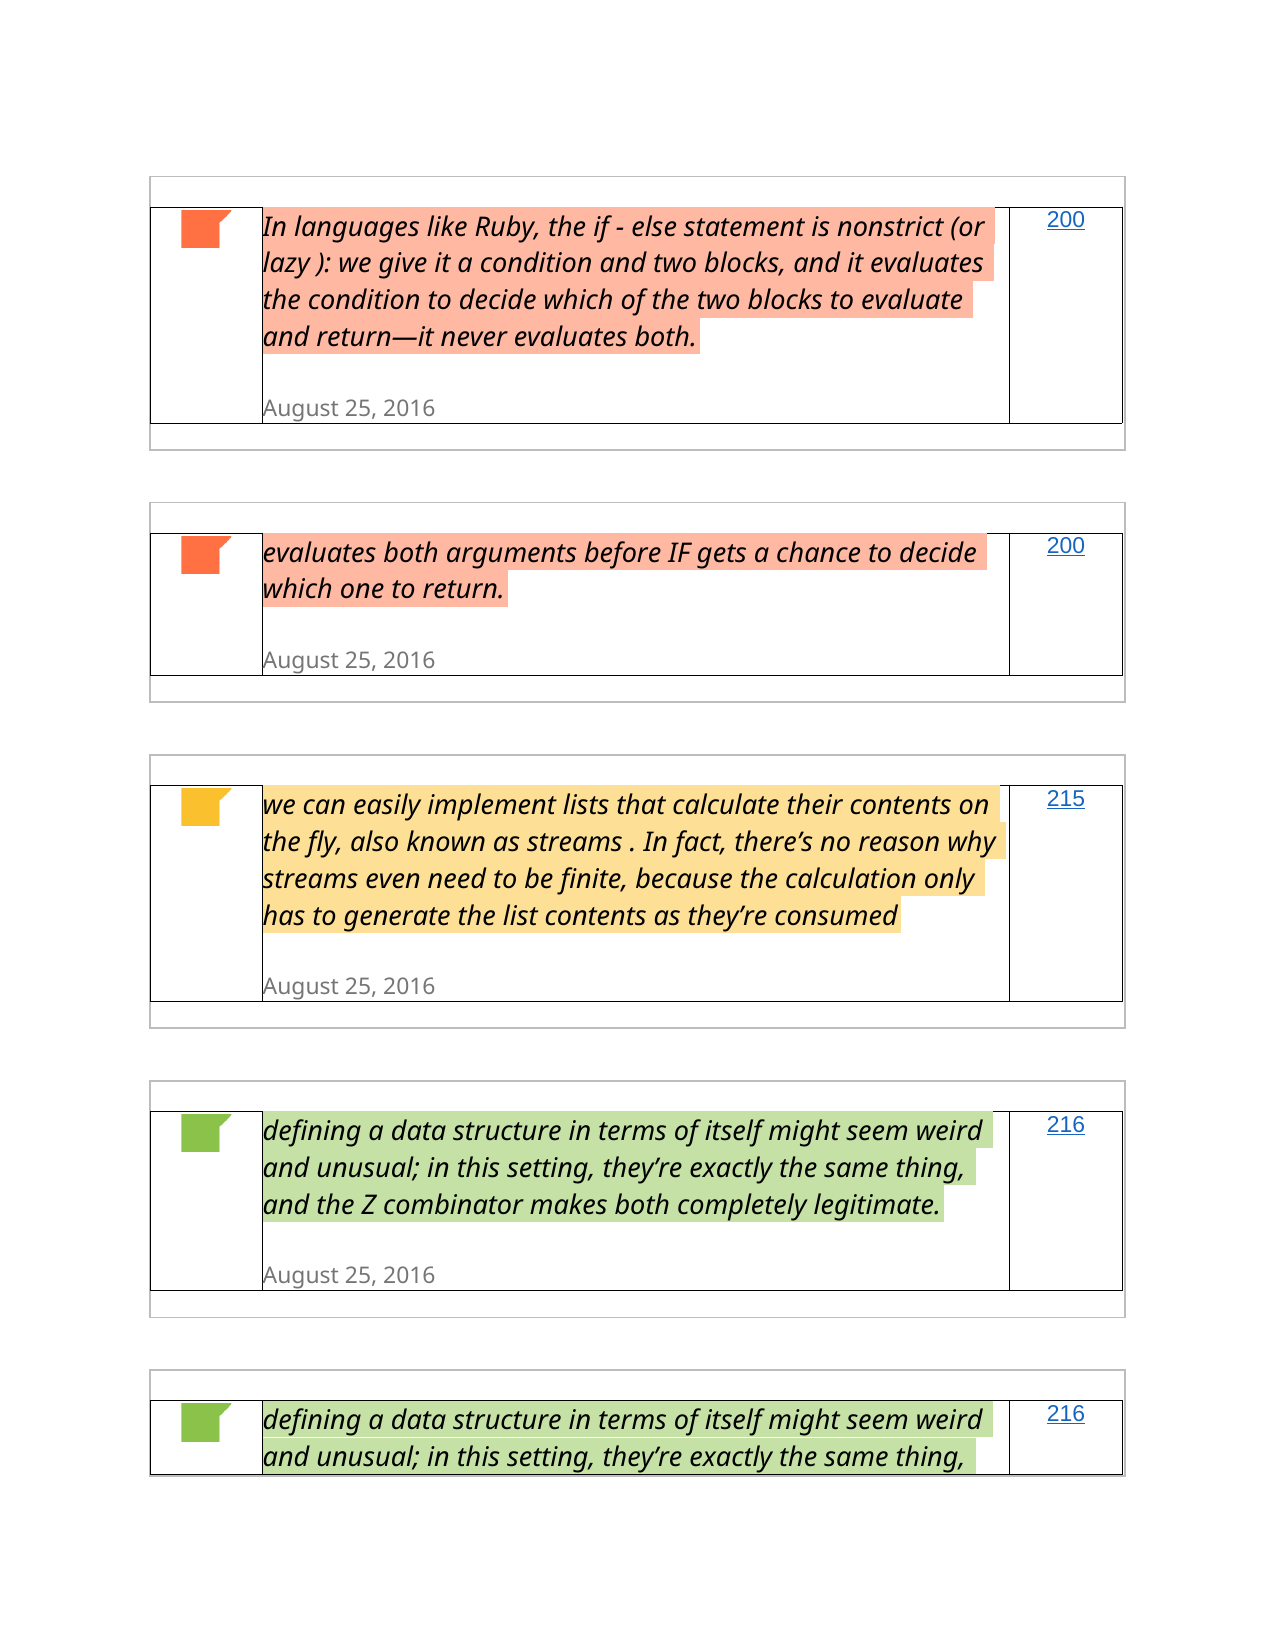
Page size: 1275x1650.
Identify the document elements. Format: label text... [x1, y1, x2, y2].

table_header [151, 786, 262, 1001]
table_header 216 [1010, 1401, 1122, 1474]
table_header [151, 1082, 1124, 1316]
table_header [151, 1112, 262, 1290]
table_header 200 [1010, 208, 1122, 423]
table_header [151, 1371, 1124, 1475]
picture [181, 536, 232, 574]
picture [181, 1403, 232, 1442]
table_header [151, 177, 1124, 449]
table_header 215 [1010, 786, 1122, 1001]
table_header [151, 208, 262, 423]
picture [181, 210, 232, 248]
table_header [151, 534, 262, 675]
table_header [151, 1401, 262, 1474]
table_header 200 [1010, 534, 1122, 675]
picture [181, 788, 232, 826]
picture [181, 1114, 232, 1152]
table_header 216 [1010, 1112, 1122, 1290]
table_header [151, 503, 1124, 701]
table_header evaluates both arguments before IF gets a chance to decide which one to return. August 25, 2016 [263, 534, 1009, 675]
table_header defining a data structure in terms of itself might seem weird and unusual; in this setting, they’re exactly the same thing, [263, 1401, 1009, 1474]
table_header defining a data structure in terms of itself might seem weird and unusual; in this setting, they’re exactly the same thing, and the Z combinator makes both completely legitimate. August 25, 2016 [263, 1112, 1009, 1290]
table_header we can easily implement lists that calculate their contents on the fly, also known as streams . In fact, there’s no reason why streams even need to be finite, because the calculation only has to generate the list contents as they’re consumed August 25, 2016 [263, 786, 1009, 1001]
table_header In languages like Ruby, the if - else statement is nonstrict (or lazy ): we give it a condition and two blocks, and it evaluates the condition to decide which of the two blocks to evaluate and return—it never evaluates both. August 25, 2016 [263, 208, 1009, 423]
table_header [151, 756, 1124, 1027]
